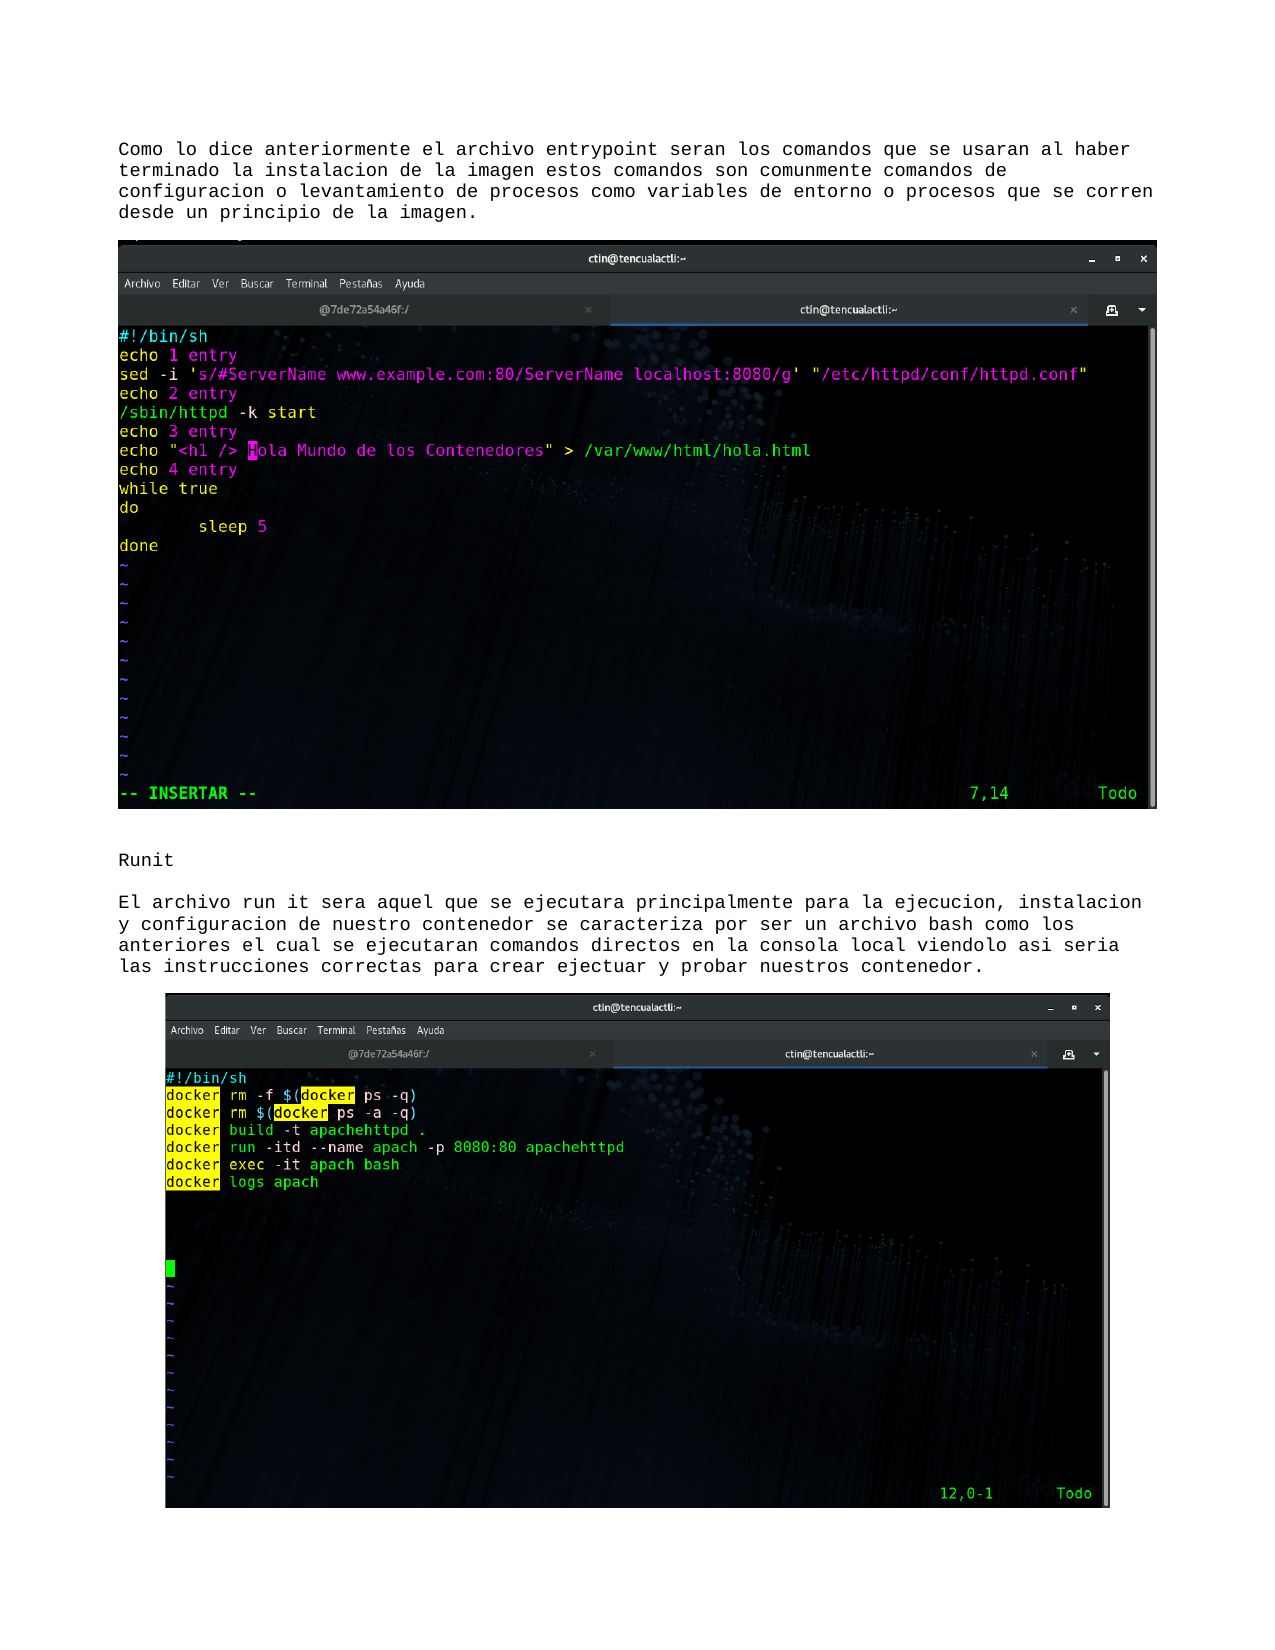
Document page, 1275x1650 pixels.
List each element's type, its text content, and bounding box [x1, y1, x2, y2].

picture [165, 993, 1110, 1508]
text Runit [118, 851, 1157, 872]
text Como lo dice anteriormente el archivo entrypoint seran los comandos que se usaran al haber terminado la instalacion de la imagen estos comandos son comunmente comandos de configuracion o levantamiento de procesos como variables de entorno o procesos que se corren desde un principio de la imagen. [118, 139, 1157, 224]
text El archivo run it sera aquel que se ejecutara principalmente para la ejecucion, instalacion y configuracion de nuestro contenedor se caracteriza por ser un archivo bash como los anteriores el cual se ejecutaran comandos directos en la consola local viendolo asi seria las instrucciones correctas para crear ejectuar y probar nuestros contenedor. [118, 893, 1157, 978]
picture [118, 240, 1157, 809]
